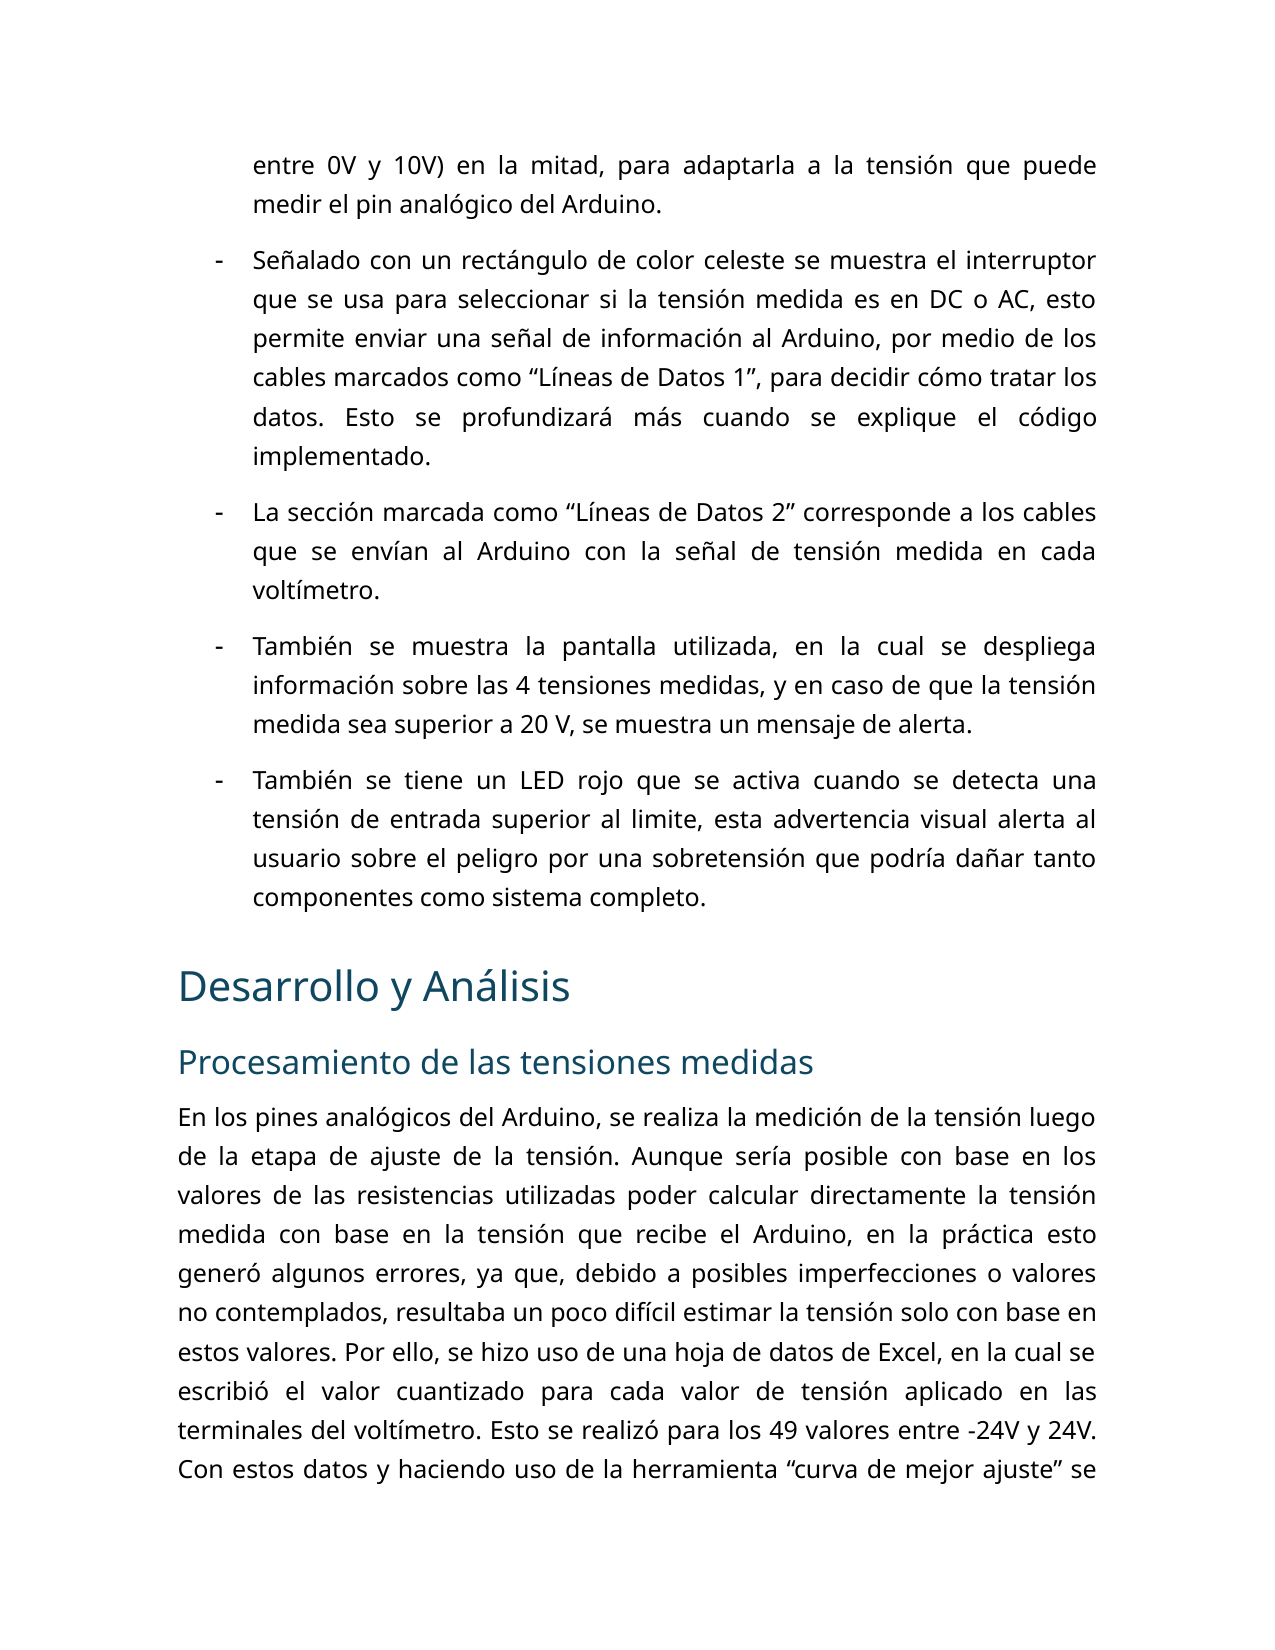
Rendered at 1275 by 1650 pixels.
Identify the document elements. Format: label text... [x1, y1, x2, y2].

subtitle Procesamiento de las tensiones medidas [177, 1039, 1098, 1084]
text En los pines analógicos del Arduino, se realiza la medición de la tensión luego de la etapa de ajuste de la tensión. Aunque sería posible con base en los valores de las resistencias utilizadas poder calcular directamente la tensión medida con base en la tensión que recibe el Arduino, en la práctica esto generó algunos errores, ya que, debido a posibles imperfecciones o valores no contemplados, resultaba un poco difícil estimar la tensión solo con base en estos valores. Por ello, se hizo uso de una hoja de datos de Excel, en la cual se escribió el valor cuantizado para cada valor de tensión aplicado en las terminales del voltímetro. Esto se realizó para los 49 valores entre -24V y 24V. Con estos datos y haciendo uso de la herramienta “curva de mejor ajuste” se [177, 1099, 1098, 1486]
list También se tiene un LED rojo que se activa cuando se detecta una tensión de entrada superior al limite, esta advertencia visual alerta al usuario sobre el peligro por una sobretensión que podría dañar tanto componentes como sistema completo. [215, 763, 1098, 914]
subtitle Desarrollo y Análisis [177, 957, 1098, 1013]
list También se muestra la pantalla utilizada, en la cual se despliega información sobre las 4 tensiones medidas, y en caso de que la tensión medida sea superior a 20 V, se muestra un mensaje de alerta. [215, 628, 1098, 741]
list entre 0V y 10V) en la mitad, para adaptarla a la tensión que puede medir el pin analógico del Arduino. [215, 148, 1098, 221]
list Señalado con un rectángulo de color celeste se muestra el interruptor que se usa para seleccionar si la tensión medida es en DC o AC, esto permite enviar una señal de información al Arduino, por medio de los cables marcados como “Líneas de Datos 1”, para decidir cómo tratar los datos. Esto se profundizará más cuando se explique el código implementado. [215, 243, 1098, 472]
list La sección marcada como “Líneas de Datos 2” corresponde a los cables que se envían al Arduino con la señal de tensión medida en cada voltímetro. [215, 494, 1098, 607]
